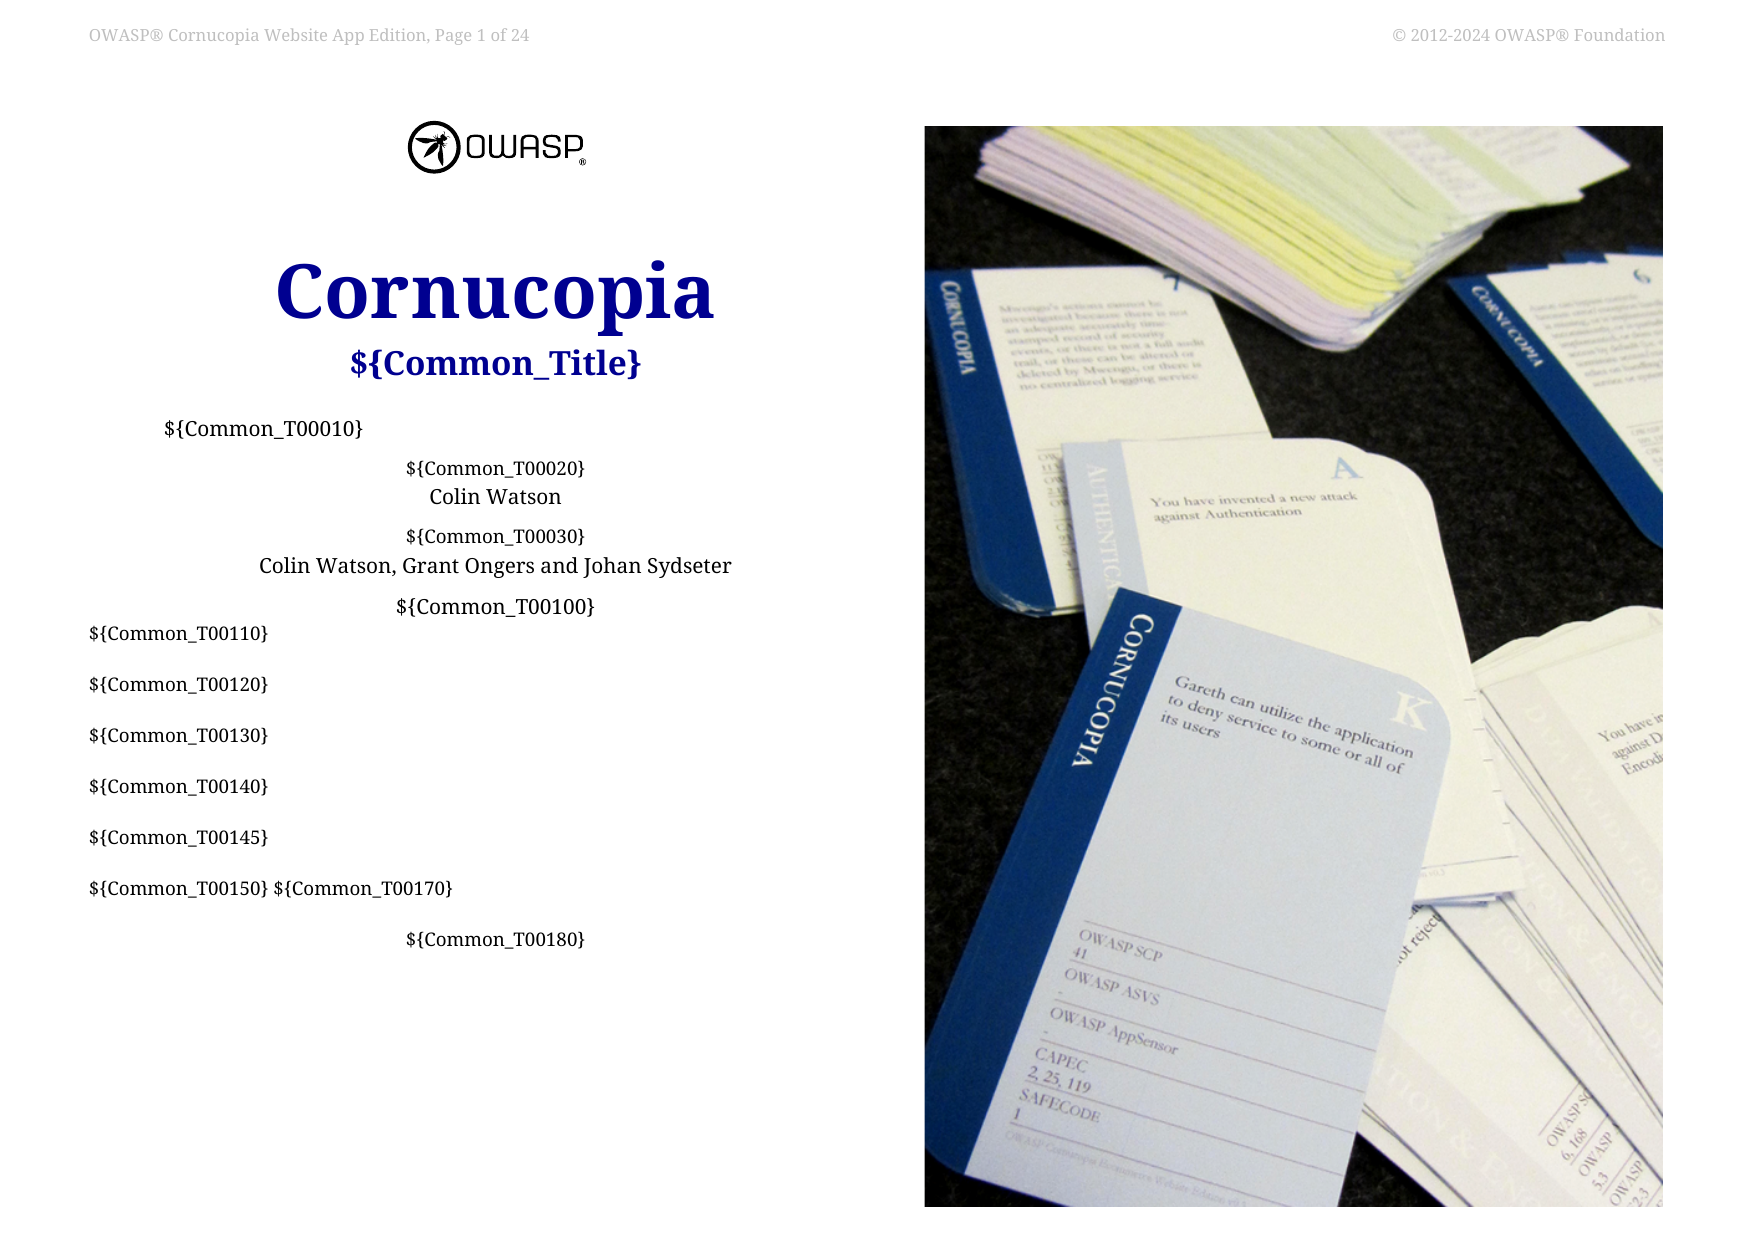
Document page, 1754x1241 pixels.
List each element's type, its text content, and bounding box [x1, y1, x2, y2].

table_header Cornucopia ${Common_Title} ${Common_T00010} ${Common_T00020} Colin Watson ${Common_T00030} Colin Watson, Grant Ongers and Johan Sydseter ${Common_T00100} ${Common_T00110} ${Common_T00120} ${Common_T00130} ${Common_T00140} ${Common_T00145} ${Common_T00150} ${Common_T00170} ${Common_T00180} [78, 98, 913, 1206]
picture [924, 126, 1663, 1207]
table_header [913, 98, 1677, 1206]
